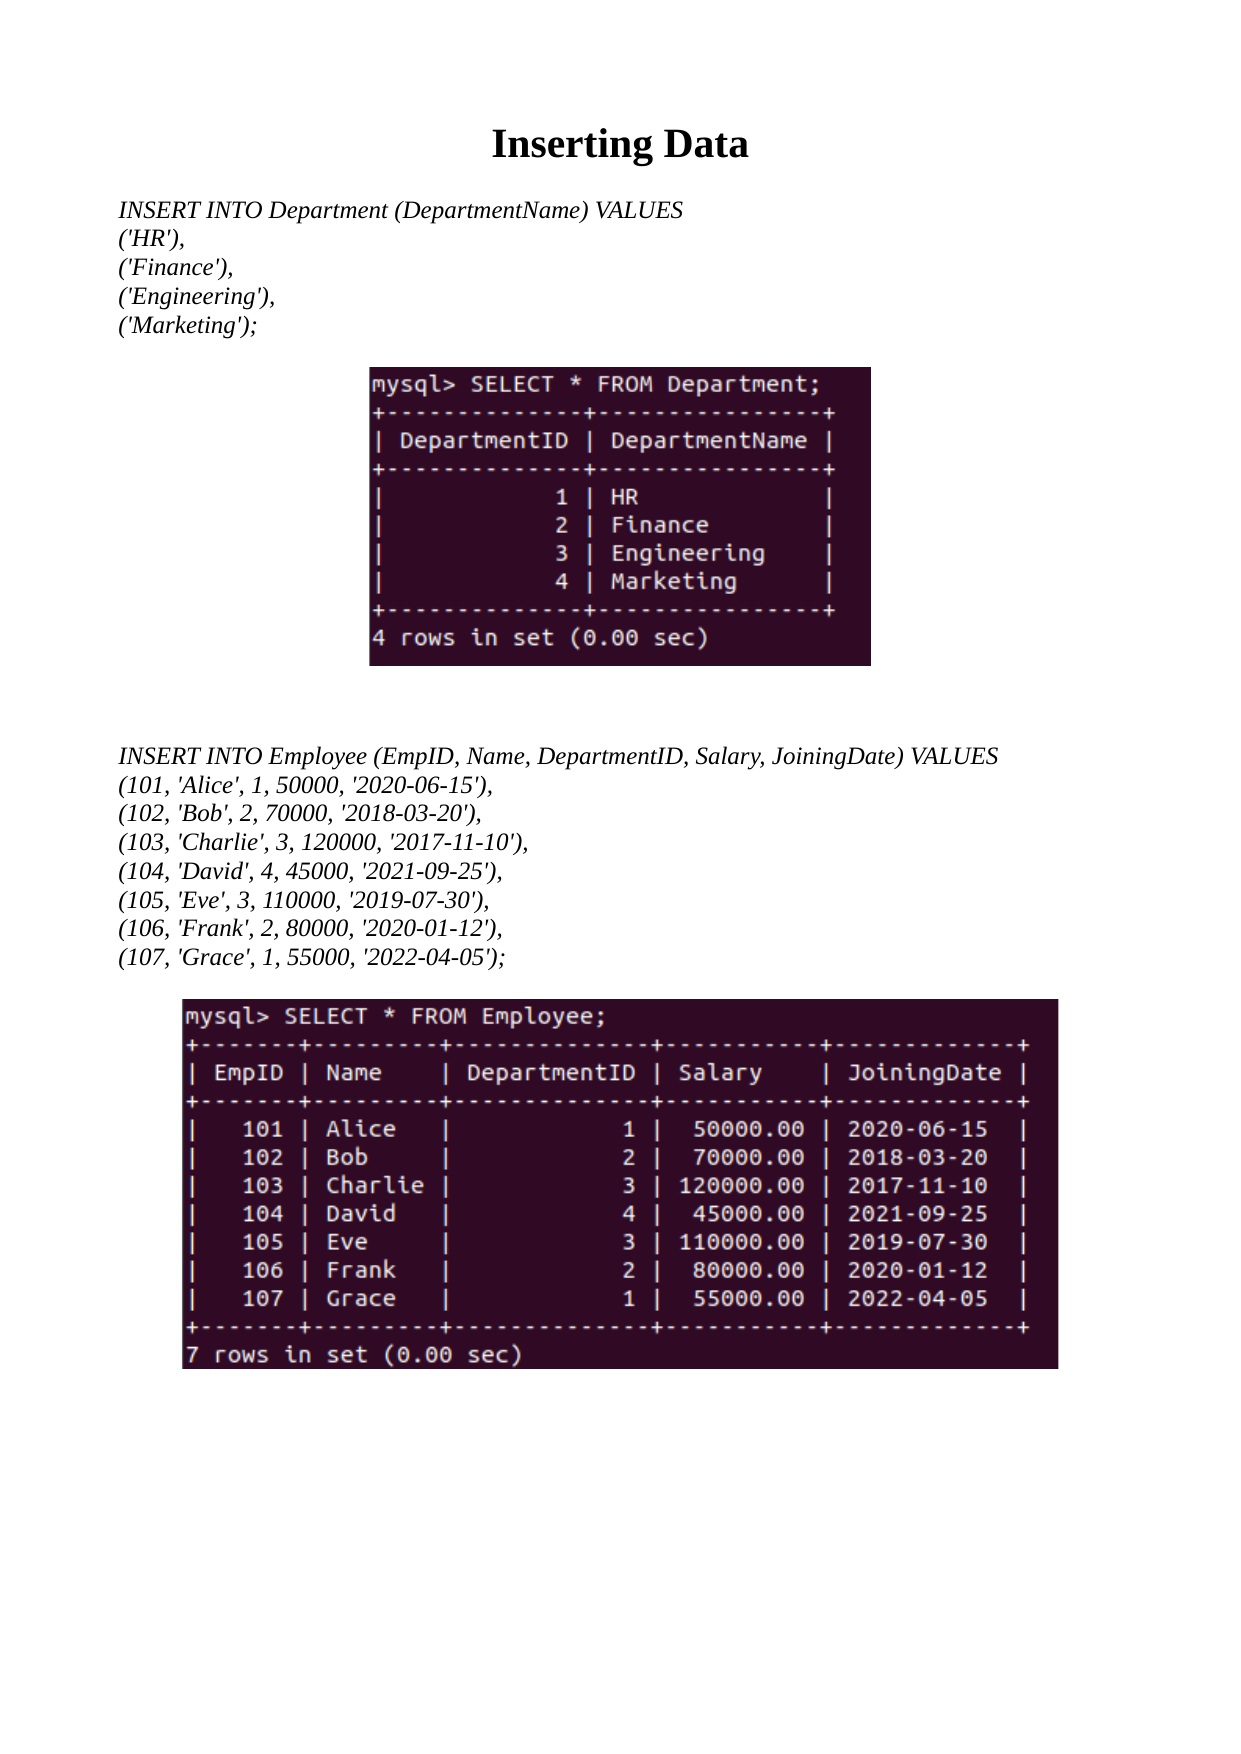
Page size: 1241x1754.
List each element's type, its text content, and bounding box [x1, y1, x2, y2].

text INSERT INTO Department (DepartmentName) VALUES ('HR'), ('Finance'), ('Engineering'), ('Marketing'); [118, 195, 1122, 338]
text INSERT INTO Employee (EmpID, Name, DepartmentID, Salary, JoiningDate) VALUES (101, 'Alice', 1, 50000, '2020-06-15'), (102, 'Bob', 2, 70000, '2018-03-20'), (103, 'Charlie', 3, 120000, '2017-11-10'), (104, 'David', 4, 45000, '2021-09-25'), (105, 'Eve', 3, 110000, '2019-07-30'), (106, 'Frank', 2, 80000, '2020-01-12'), (107, 'Grace', 1, 55000, '2022-04-05'); [118, 741, 1122, 971]
picture [181, 999, 1059, 1369]
text Inserting Data [118, 118, 1122, 166]
picture [369, 367, 871, 666]
